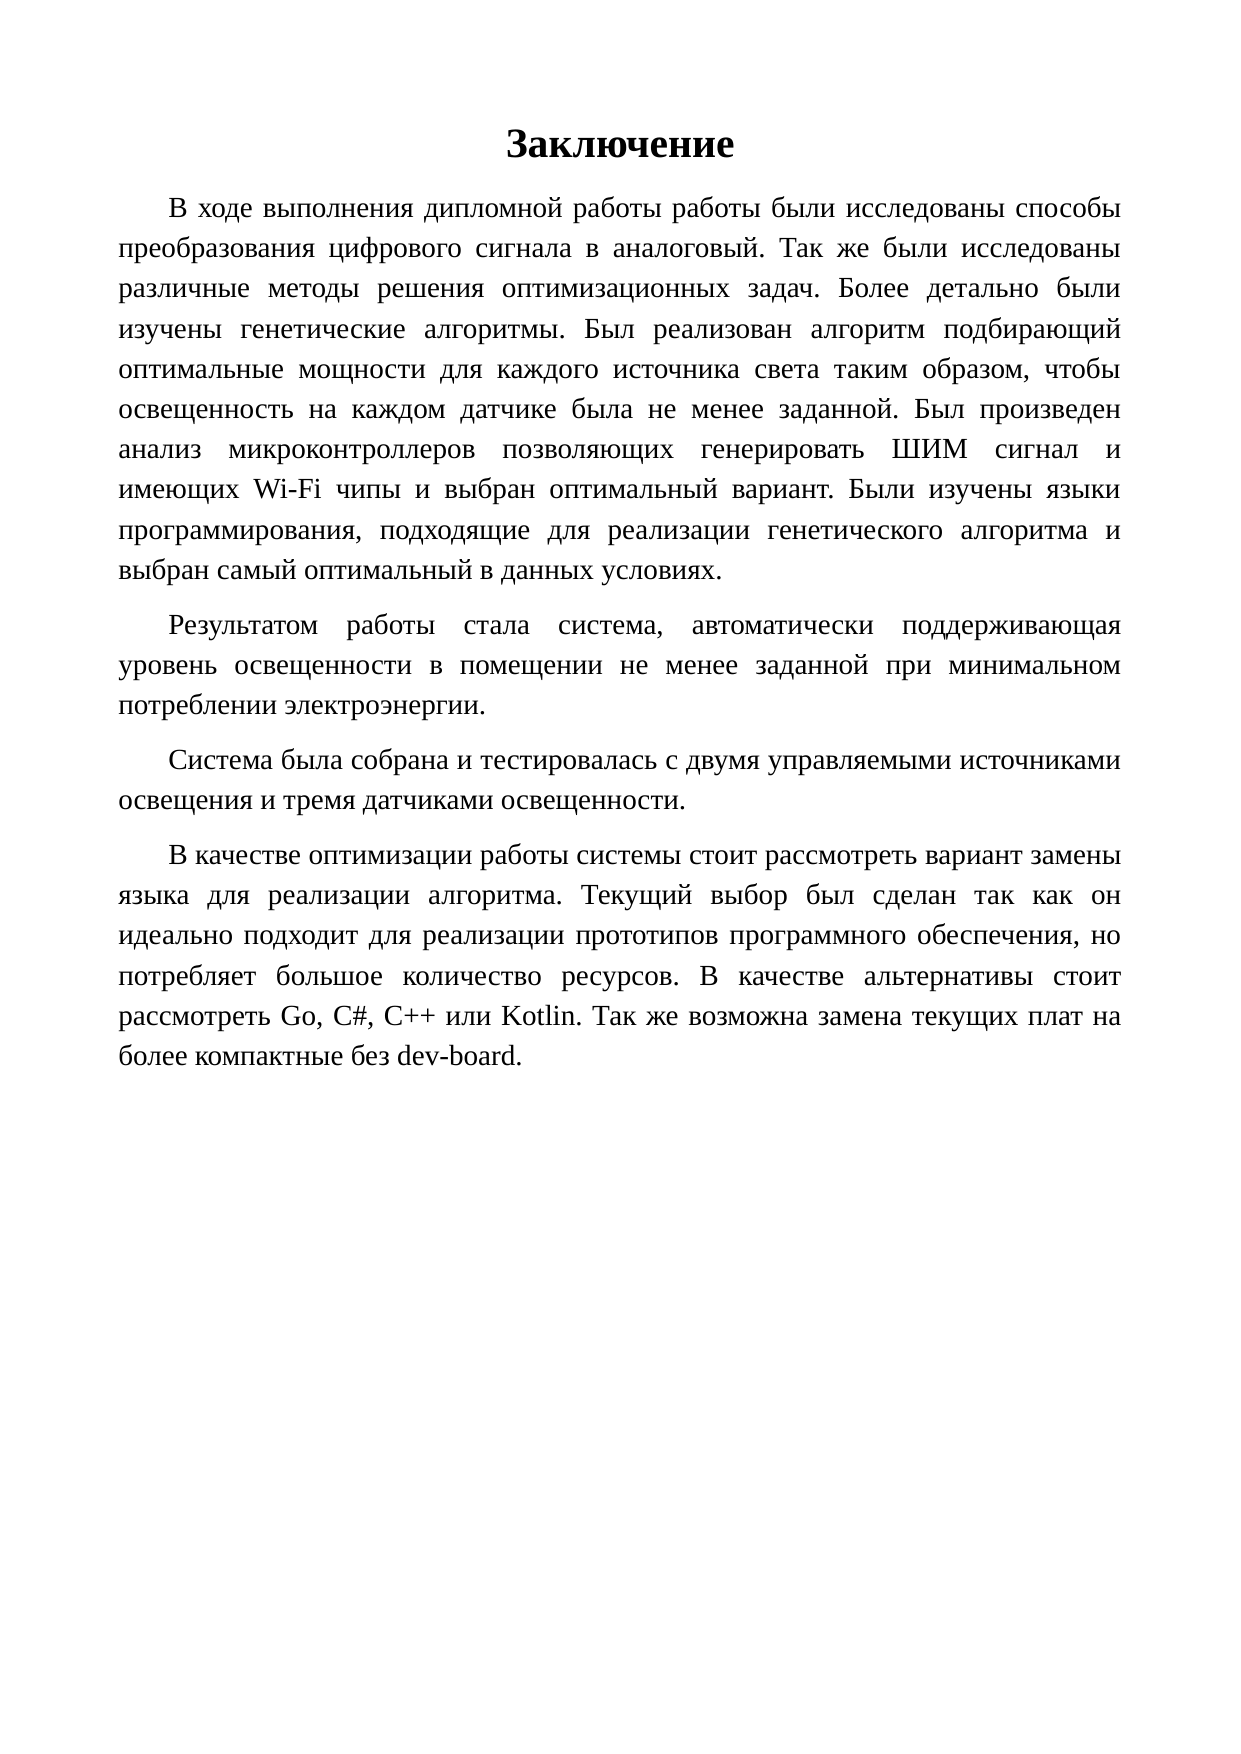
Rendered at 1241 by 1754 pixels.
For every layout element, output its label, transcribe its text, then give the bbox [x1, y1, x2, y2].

text Заключение [118, 118, 1122, 166]
text Система была собрана и тестировалась с двумя управляемыми источниками освещения и тремя датчиками освещенности. [118, 742, 1122, 816]
text В ходе выполнения дипломной работы работы были исследованы способы преобразования цифрового сигнала в аналоговый. Так же были исследованы различные методы решения оптимизационных задач. Более детально были изучены генетические алгоритмы. Был реализован алгоритм подбирающий оптимальные мощности для каждого источника света таким образом, чтобы освещенность на каждом датчике была не менее заданной. Был произведен анализ микроконтроллеров позволяющих генерировать ШИМ сигнал и имеющих Wi-Fi чипы и выбран оптимальный вариант. Были изучены языки программирования, подходящие для реализации генетического алгоритма и выбран самый оптимальный в данных условиях. [118, 190, 1122, 586]
text В качестве оптимизации работы системы стоит рассмотреть вариант замены языка для реализации алгоритма. Текущий выбор был сделан так как он идеально подходит для реализации прототипов программного обеспечения, но потребляет большое количество ресурсов. В качестве альтернативы стоит рассмотреть Go, C#, C++ или Kotlin. Так же возможна замена текущих плат на более компактные без dev-board. [118, 837, 1122, 1072]
text Результатом работы стала система, автоматически поддерживающая уровень освещенности в помещении не менее заданной при минимальном потреблении электроэнергии. [118, 607, 1122, 721]
